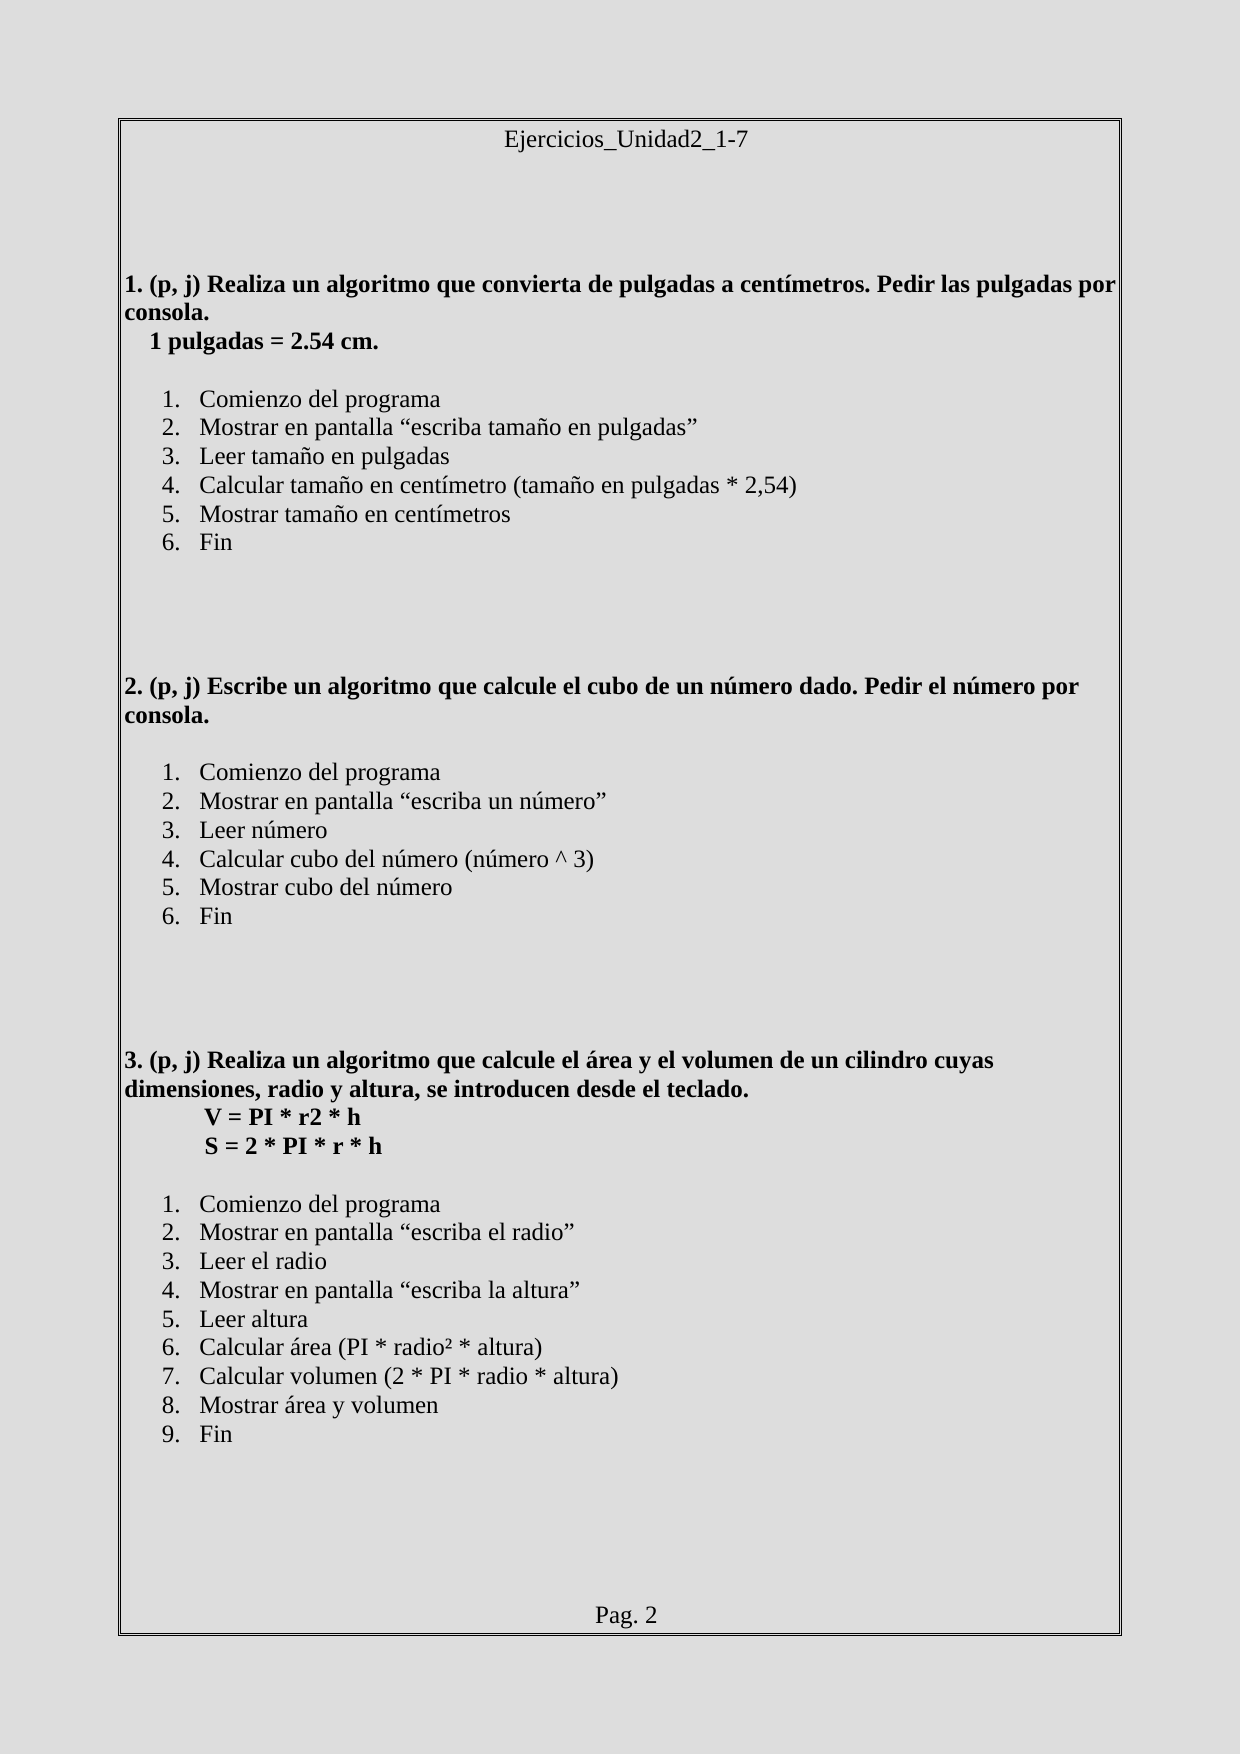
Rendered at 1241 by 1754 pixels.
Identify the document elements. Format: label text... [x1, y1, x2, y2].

list Calcular área (PI * radio² * altura) [162, 1332, 1116, 1361]
text 3. (p, j) Realiza un algoritmo que calcule el área y el volumen de un cilindro cuyas dimensiones, radio y altura, se introducen desde el teclado. [124, 1045, 1116, 1102]
list Calcular volumen (2 * PI * radio * altura) [162, 1361, 1116, 1390]
list Fin [162, 901, 1116, 930]
list Calcular cubo del número (número ^ 3) [162, 844, 1116, 872]
text S = 2 * PI * r * h [124, 1131, 1116, 1160]
list Comienzo del programa [162, 1189, 1116, 1217]
list Mostrar cubo del número [162, 872, 1116, 901]
list Mostrar tamaño en centímetros [162, 499, 1116, 527]
list Comienzo del programa [162, 384, 1116, 412]
list Leer altura [162, 1304, 1116, 1332]
text V = PI * r2 * h [124, 1102, 1116, 1131]
text 1 pulgadas = 2.54 cm. [124, 326, 1116, 355]
list Calcular tamaño en centímetro (tamaño en pulgadas * 2,54) [162, 470, 1116, 499]
list Mostrar área y volumen [162, 1390, 1116, 1419]
text 2. (p, j) Escribe un algoritmo que calcule el cubo de un número dado. Pedir el número por consola. [124, 671, 1116, 729]
list Mostrar en pantalla “escriba tamaño en pulgadas” [162, 412, 1116, 441]
list Fin [162, 527, 1116, 556]
text 1. (p, j) Realiza un algoritmo que convierta de pulgadas a centímetros. Pedir las pulgadas por consola. [124, 269, 1116, 326]
list Comienzo del programa [162, 757, 1116, 786]
list Leer tamaño en pulgadas [162, 441, 1116, 470]
list Mostrar en pantalla “escriba un número” [162, 786, 1116, 815]
list Fin [162, 1419, 1116, 1447]
list Leer el radio [162, 1246, 1116, 1275]
list Mostrar en pantalla “escriba el radio” [162, 1217, 1116, 1246]
list Leer número [162, 815, 1116, 844]
list Mostrar en pantalla “escriba la altura” [162, 1275, 1116, 1304]
